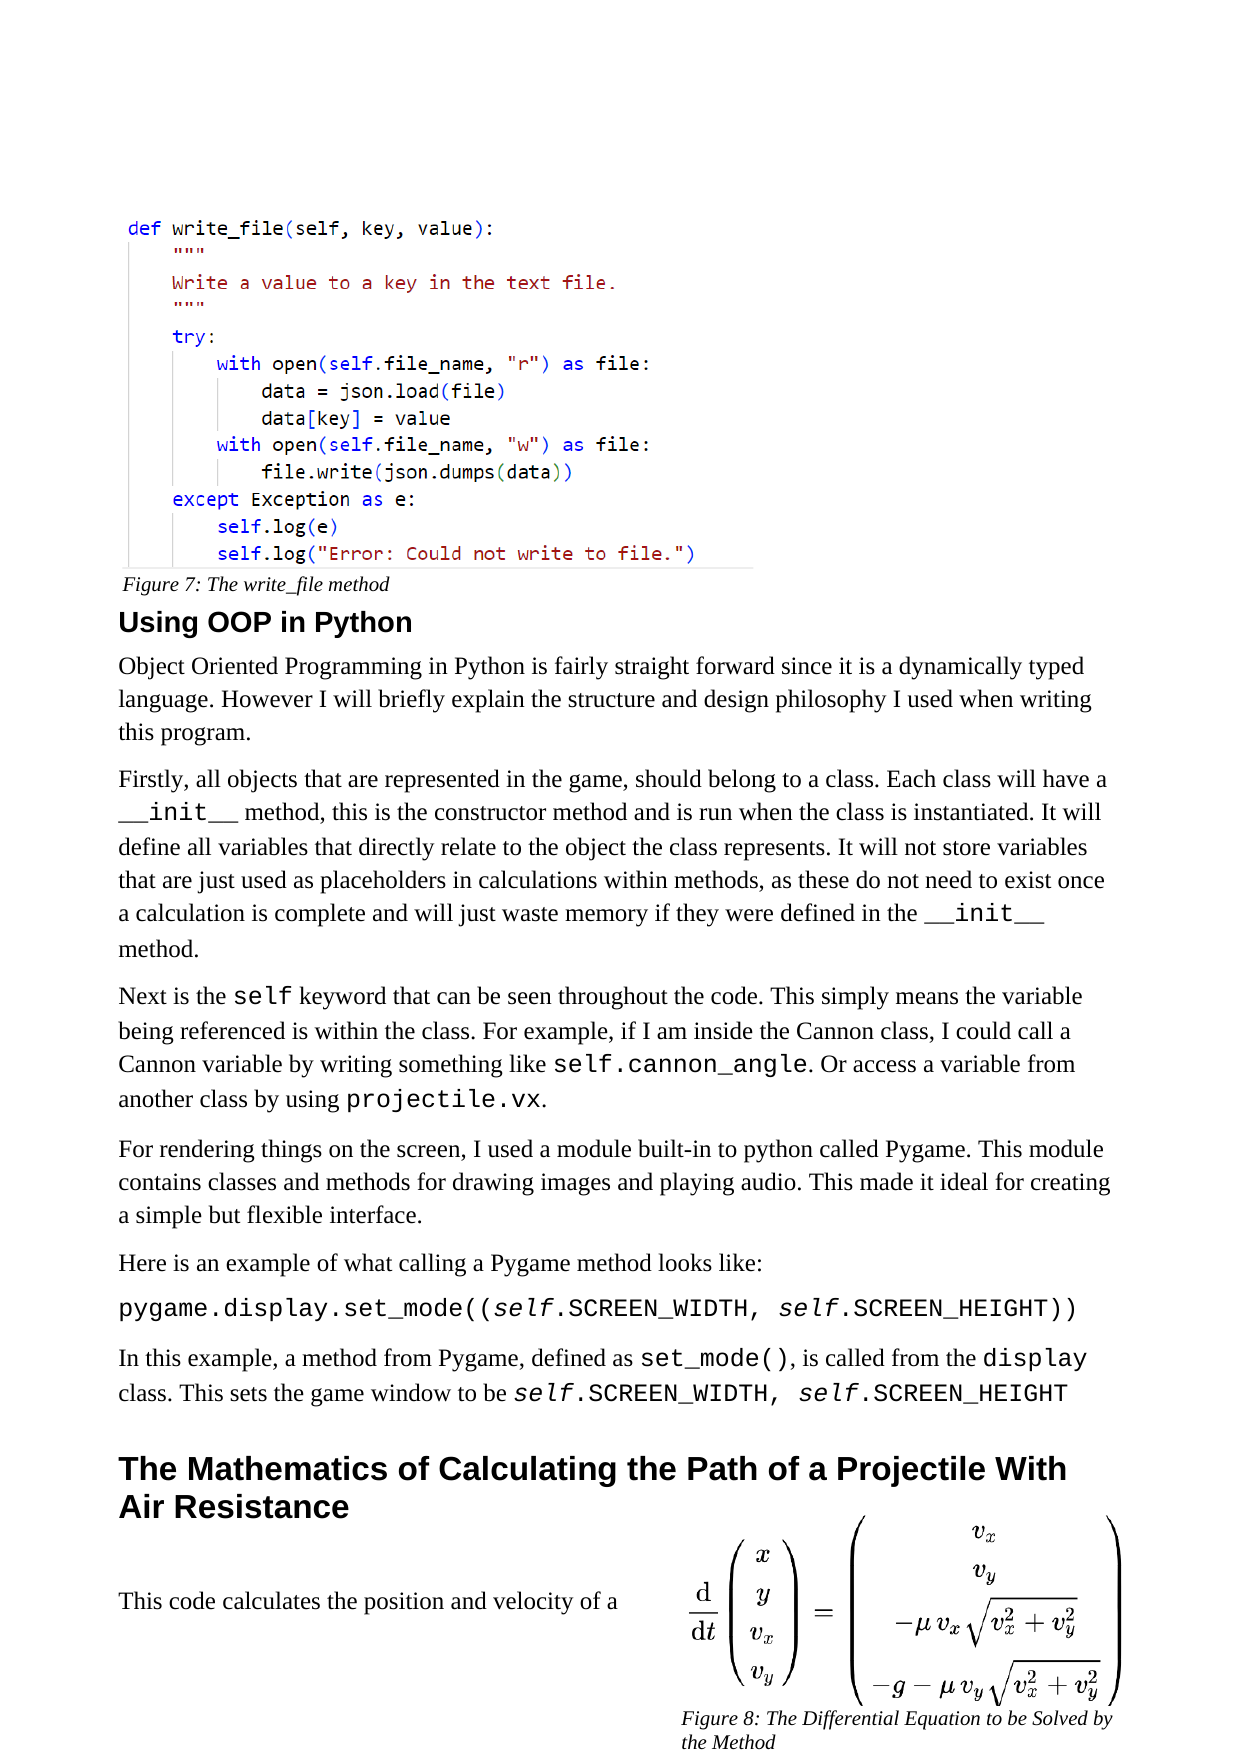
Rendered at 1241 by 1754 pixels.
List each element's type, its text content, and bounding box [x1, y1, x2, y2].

picture [681, 1512, 1129, 1706]
text pygame.display.set_mode((self.SCREEN_WIDTH, self.SCREEN_HEIGHT)) [118, 1296, 1122, 1324]
text This code calculates the position and velocity of a [118, 1586, 681, 1614]
text Figure 8: The Differential Equation to be Solved by the Method [681, 1706, 1128, 1754]
text Here is an example of what calling a Pygame method looks like: [118, 1248, 1122, 1277]
text In this example, a method from Pygame, defined as set_mode(), is called from the display class. This sets the game window to be self.SCREEN_WIDTH, self.SCREEN_HEIGHT [118, 1343, 1122, 1409]
text Next is the self keyword that can be seen throughout the code. This simply means the variable being referenced is within the class. For example, if I am inside the Cannon class, I could call a Cannon variable by writing something like self.cannon_angle. Or access a variable from another class by using projectile.vx. [118, 981, 1122, 1115]
text Object Oriented Programming in Python is fairly straight forward since it is a dynamically typed language. However I will briefly explain the structure and design philosophy I used when writing this program. [118, 651, 1122, 746]
text For rendering things on the screen, I used a module built-in to python called Pygame. This module contains classes and methods for drawing images and playing audio. This made it ideal for creating a simple but flexible interface. [118, 1134, 1122, 1229]
subtitle The Mathematics of Calculating the Path of a Projectile With Air Resistance [118, 1449, 1122, 1526]
text Figure 7: The write_file method [122, 573, 753, 596]
subtitle Using OOP in Python [118, 605, 1122, 638]
picture [122, 210, 754, 573]
text Firstly, all objects that are represented in the game, should belong to a class. Each class will have a __init__ method, this is the constructor method and is run when the class is instantiated. It will define all variables that directly relate to the object the class represents. It will not store variables that are just used as placeholders in calculations within methods, as these do not need to exist once a calculation is complete and will just waste memory if they were defined in the __init__ method. [118, 764, 1122, 962]
